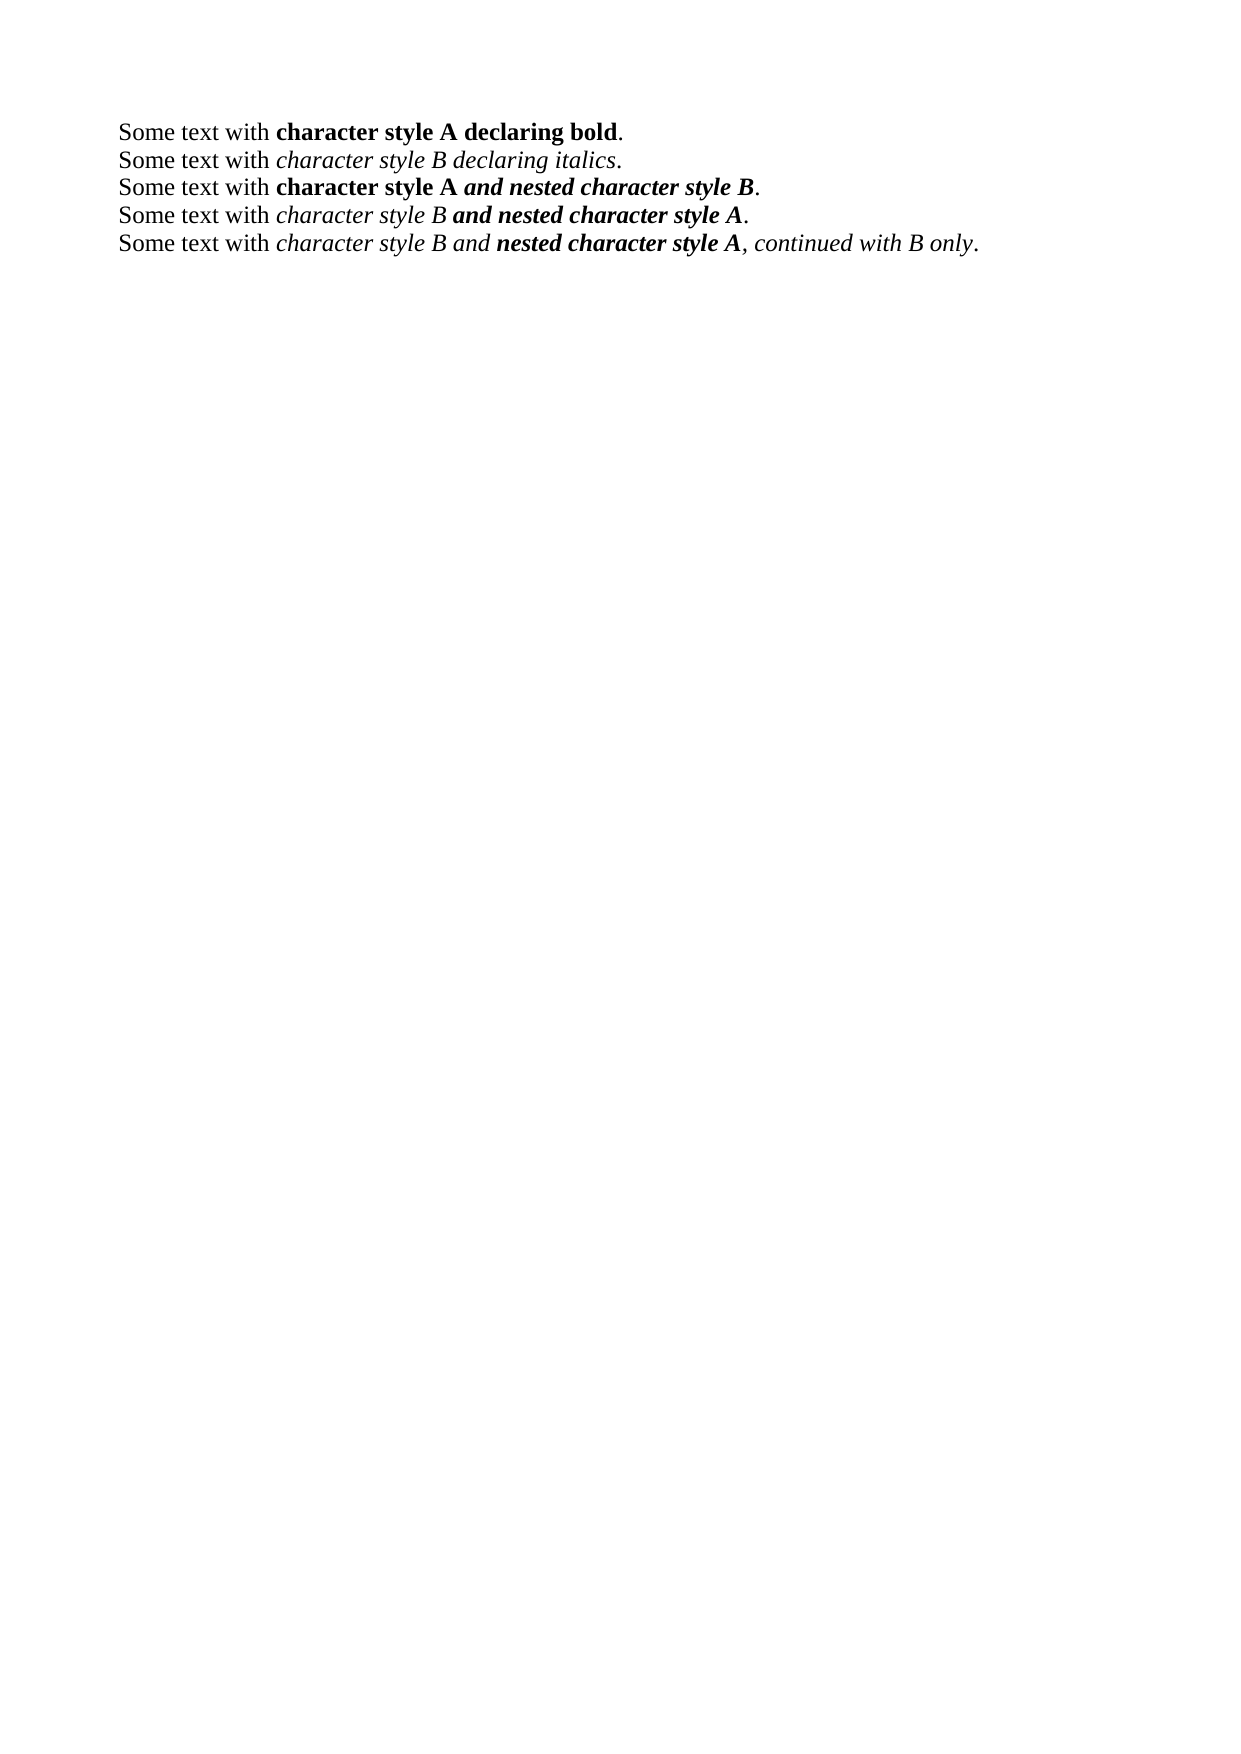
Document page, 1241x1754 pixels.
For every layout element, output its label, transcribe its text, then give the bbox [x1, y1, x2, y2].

text Some text with character style B and nested character style A, continued with B only. [118, 229, 1122, 257]
text Some text with character style A declaring bold. [118, 118, 1122, 146]
text Some text with character style B declaring italics. [118, 146, 1122, 173]
text Some text with character style B and nested character style A. [118, 201, 1122, 229]
text Some text with character style A and nested character style B. [118, 173, 1122, 201]
